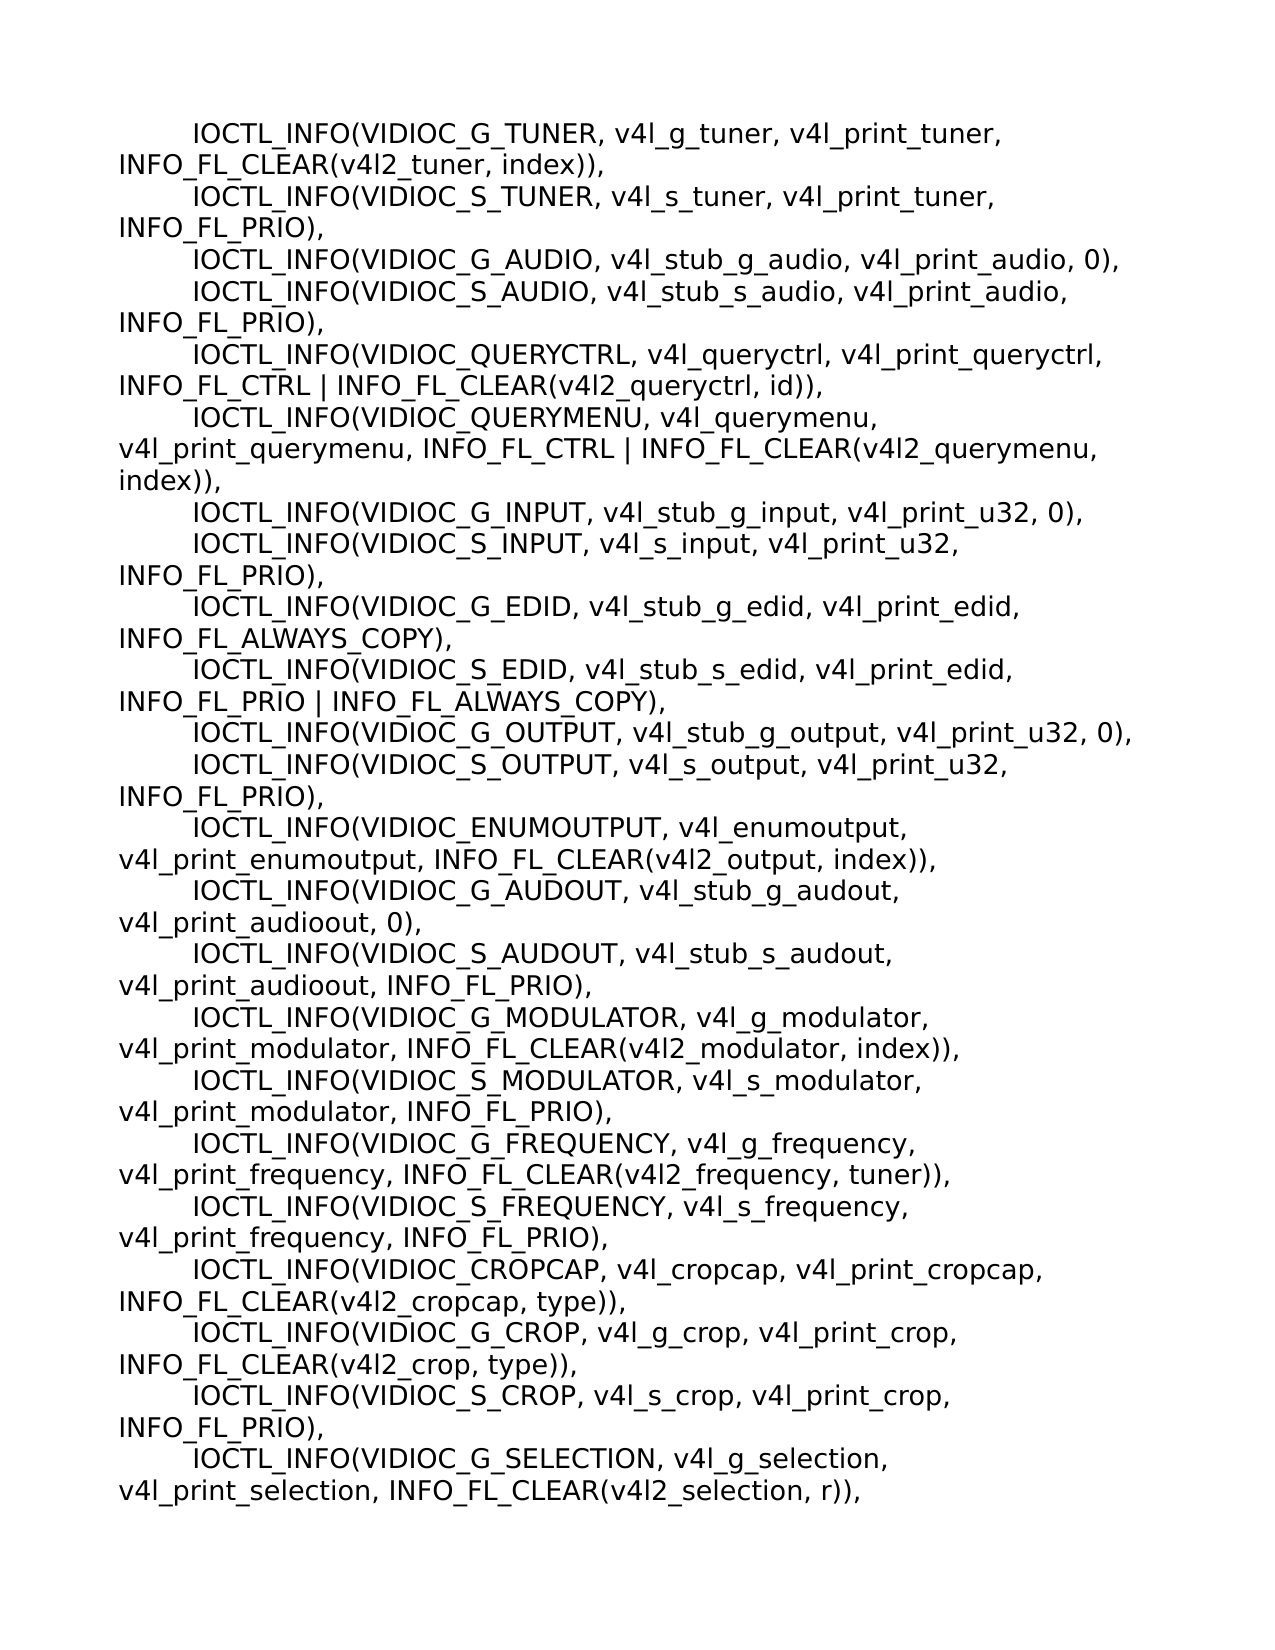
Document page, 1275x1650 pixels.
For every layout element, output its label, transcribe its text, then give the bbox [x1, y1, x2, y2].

text IOCTL_INFO(VIDIOC_S_OUTPUT, v4l_s_output, v4l_print_u32, INFO_FL_PRIO), [118, 749, 1157, 812]
text IOCTL_INFO(VIDIOC_G_EDID, v4l_stub_g_edid, v4l_print_edid, INFO_FL_ALWAYS_COPY), [118, 592, 1157, 655]
text IOCTL_INFO(VIDIOC_S_CROP, v4l_s_crop, v4l_print_crop, INFO_FL_PRIO), [118, 1381, 1157, 1444]
text IOCTL_INFO(VIDIOC_ENUMOUTPUT, v4l_enumoutput, v4l_print_enumoutput, INFO_FL_CLEAR(v4l2_output, index)), [118, 812, 1157, 876]
text IOCTL_INFO(VIDIOC_QUERYCTRL, v4l_queryctrl, v4l_print_queryctrl, INFO_FL_CTRL | INFO_FL_CLEAR(v4l2_queryctrl, id)), [118, 339, 1157, 402]
text IOCTL_INFO(VIDIOC_G_TUNER, v4l_g_tuner, v4l_print_tuner, INFO_FL_CLEAR(v4l2_tuner, index)), [118, 118, 1157, 181]
text IOCTL_INFO(VIDIOC_G_INPUT, v4l_stub_g_input, v4l_print_u32, 0), [118, 497, 1157, 528]
text IOCTL_INFO(VIDIOC_S_FREQUENCY, v4l_s_frequency, v4l_print_frequency, INFO_FL_PRIO), [118, 1191, 1157, 1254]
text IOCTL_INFO(VIDIOC_G_AUDOUT, v4l_stub_g_audout, v4l_print_audioout, 0), [118, 876, 1157, 939]
text IOCTL_INFO(VIDIOC_CROPCAP, v4l_cropcap, v4l_print_cropcap, INFO_FL_CLEAR(v4l2_cropcap, type)), [118, 1254, 1157, 1317]
text IOCTL_INFO(VIDIOC_G_CROP, v4l_g_crop, v4l_print_crop, INFO_FL_CLEAR(v4l2_crop, type)), [118, 1317, 1157, 1381]
text IOCTL_INFO(VIDIOC_S_INPUT, v4l_s_input, v4l_print_u32, INFO_FL_PRIO), [118, 528, 1157, 592]
text IOCTL_INFO(VIDIOC_S_MODULATOR, v4l_s_modulator, v4l_print_modulator, INFO_FL_PRIO), [118, 1065, 1157, 1128]
text IOCTL_INFO(VIDIOC_G_FREQUENCY, v4l_g_frequency, v4l_print_frequency, INFO_FL_CLEAR(v4l2_frequency, tuner)), [118, 1128, 1157, 1191]
text IOCTL_INFO(VIDIOC_S_EDID, v4l_stub_s_edid, v4l_print_edid, INFO_FL_PRIO | INFO_FL_ALWAYS_COPY), [118, 655, 1157, 718]
text IOCTL_INFO(VIDIOC_G_SELECTION, v4l_g_selection, v4l_print_selection, INFO_FL_CLEAR(v4l2_selection, r)), [118, 1444, 1157, 1507]
text IOCTL_INFO(VIDIOC_S_AUDOUT, v4l_stub_s_audout, v4l_print_audioout, INFO_FL_PRIO), [118, 939, 1157, 1002]
text IOCTL_INFO(VIDIOC_G_MODULATOR, v4l_g_modulator, v4l_print_modulator, INFO_FL_CLEAR(v4l2_modulator, index)), [118, 1002, 1157, 1065]
text IOCTL_INFO(VIDIOC_S_AUDIO, v4l_stub_s_audio, v4l_print_audio, INFO_FL_PRIO), [118, 276, 1157, 339]
text IOCTL_INFO(VIDIOC_G_OUTPUT, v4l_stub_g_output, v4l_print_u32, 0), [118, 718, 1157, 749]
text IOCTL_INFO(VIDIOC_QUERYMENU, v4l_querymenu, v4l_print_querymenu, INFO_FL_CTRL | INFO_FL_CLEAR(v4l2_querymenu, index)), [118, 402, 1157, 497]
text IOCTL_INFO(VIDIOC_S_TUNER, v4l_s_tuner, v4l_print_tuner, INFO_FL_PRIO), [118, 181, 1157, 244]
text IOCTL_INFO(VIDIOC_G_AUDIO, v4l_stub_g_audio, v4l_print_audio, 0), [118, 244, 1157, 276]
